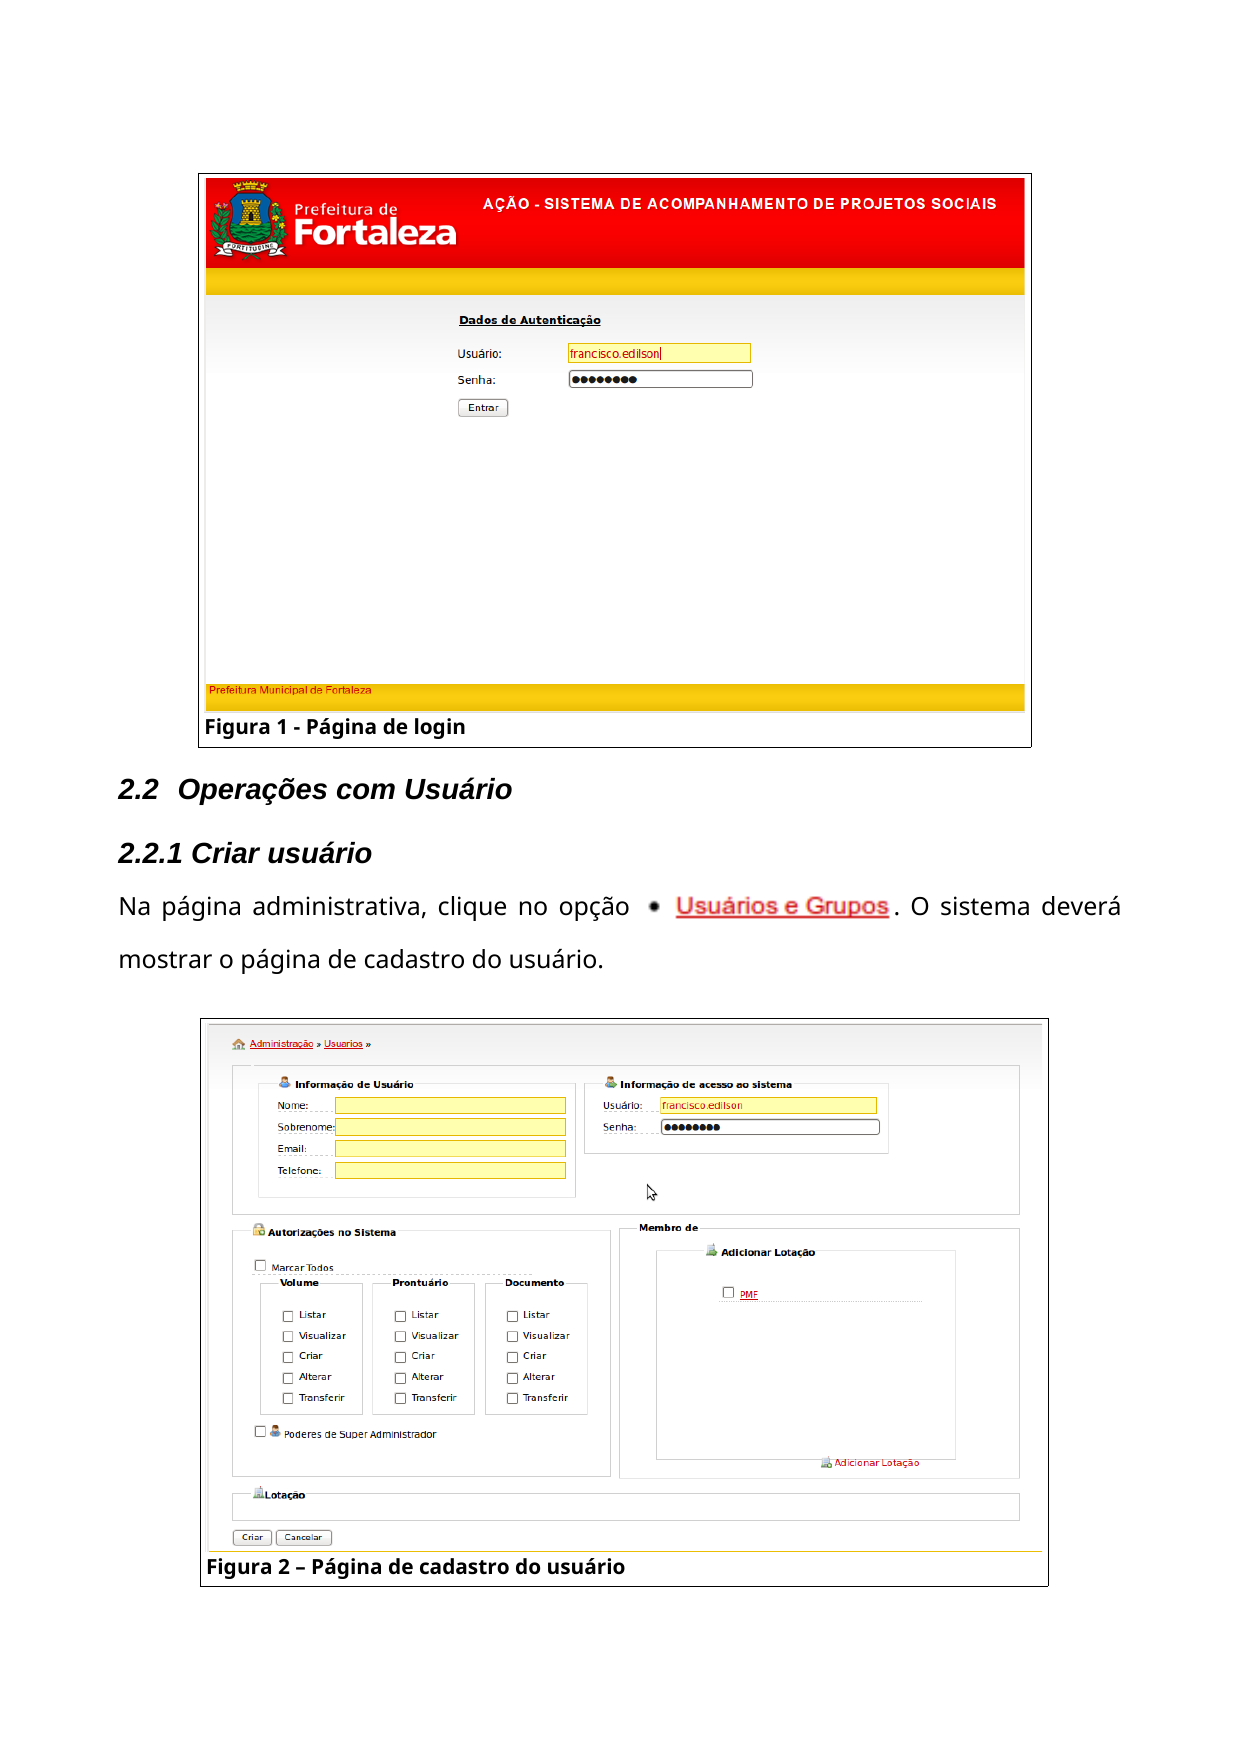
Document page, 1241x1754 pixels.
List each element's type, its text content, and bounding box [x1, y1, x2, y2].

table_header Figura 2 – Página de cadastro do usuário [201, 1019, 1048, 1586]
table_header Figura 1 - Página de login [199, 174, 1031, 747]
picture [641, 889, 894, 925]
list Na página administrativa, clique no opção . O sistema deverá mostrar o página de cadastro do usuário. [118, 889, 1122, 976]
picture [204, 178, 1025, 713]
picture [205, 1023, 1043, 1552]
subtitle 2.2 Operações com Usuário [118, 772, 1122, 805]
subtitle 2.2.1 Criar usuário [118, 836, 1122, 870]
